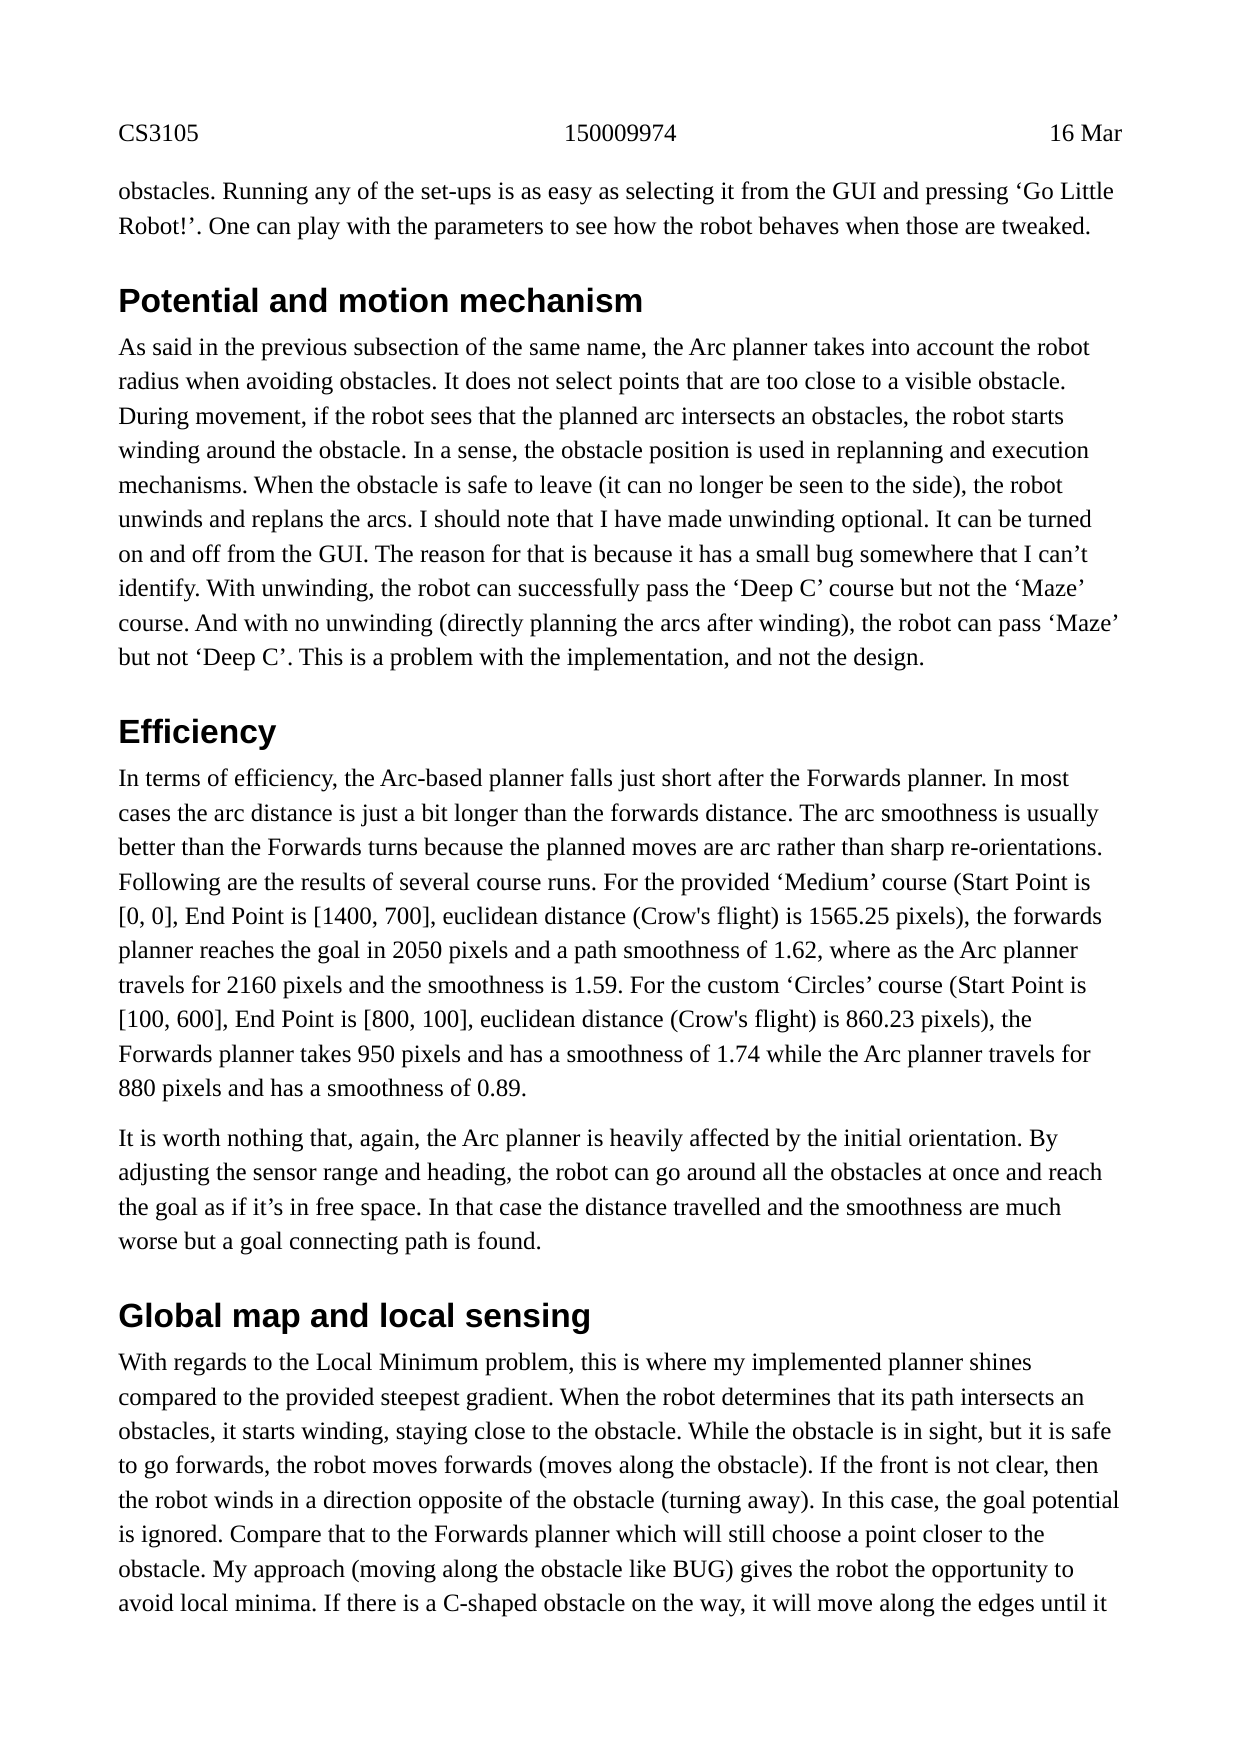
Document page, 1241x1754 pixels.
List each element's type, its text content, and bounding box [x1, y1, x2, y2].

subtitle Global map and local sensing [118, 1296, 1122, 1334]
subtitle Efficiency [118, 712, 1122, 751]
text As said in the previous subsection of the same name, the Arc planner takes into account the robot radius when avoiding obstacles. It does not select points that are too close to a visible obstacle. During movement, if the robot sees that the planned arc intersects an obstacles, the robot starts winding around the obstacle. In a sense, the obstacle position is used in replanning and execution mechanisms. When the obstacle is safe to leave (it can no longer be seen to the side), the robot unwinds and replans the arcs. I should note that I have made unwinding optional. It can be turned on and off from the GUI. The reason for that is because it has a small bug somewhere that I can’t identify. With unwinding, the robot can successfully pass the ‘Deep C’ course but not the ‘Maze’ course. And with no unwinding (directly planning the arcs after winding), the robot can pass ‘Maze’ but not ‘Deep C’. This is a problem with the implementation, and not the design. [118, 332, 1122, 671]
text In terms of efficiency, the Arc-based planner falls just short after the Forwards planner. In most cases the arc distance is just a bit longer than the forwards distance. The arc smoothness is usually better than the Forwards turns because the planned moves are arc rather than sharp re-orientations. Following are the results of several course runs. For the provided ‘Medium’ course (Start Point is [0, 0], End Point is [1400, 700], euclidean distance (Crow's flight) is 1565.25 pixels), the forwards planner reaches the goal in 2050 pixels and a path smoothness of 1.62, where as the Arc planner travels for 2160 pixels and the smoothness is 1.59. For the custom ‘Circles’ course (Start Point is [100, 600], End Point is [800, 100], euclidean distance (Crow's flight) is 860.23 pixels), the Forwards planner takes 950 pixels and has a smoothness of 1.74 while the Arc planner travels for 880 pixels and has a smoothness of 0.89. [118, 763, 1122, 1102]
text It is worth nothing that, again, the Arc planner is heavily affected by the initial orientation. By adjusting the sensor range and heading, the robot can go around all the obstacles at once and reach the goal as if it’s in free space. In that case the distance travelled and the smoothness are much worse but a goal connecting path is found. [118, 1123, 1122, 1255]
text obstacles. Running any of the set-ups is as easy as selecting it from the GUI and pressing ‘Go Little Robot!’. One can play with the parameters to see how the robot behaves when those are tweaked. [118, 176, 1122, 239]
subtitle Potential and motion mechanism [118, 281, 1122, 319]
text With regards to the Local Minimum problem, this is where my implemented planner shines compared to the provided steepest gradient. When the robot determines that its path intersects an obstacles, it starts winding, staying close to the obstacle. While the obstacle is in sight, but it is safe to go forwards, the robot moves forwards (moves along the obstacle). If the front is not clear, then the robot winds in a direction opposite of the obstacle (turning away). In this case, the goal potential is ignored. Compare that to the Forwards planner which will still choose a point closer to the obstacle. My approach (moving along the obstacle like BUG) gives the robot the opportunity to avoid local minima. If there is a C-shaped obstacle on the way, it will move along the edges until it [118, 1347, 1122, 1617]
